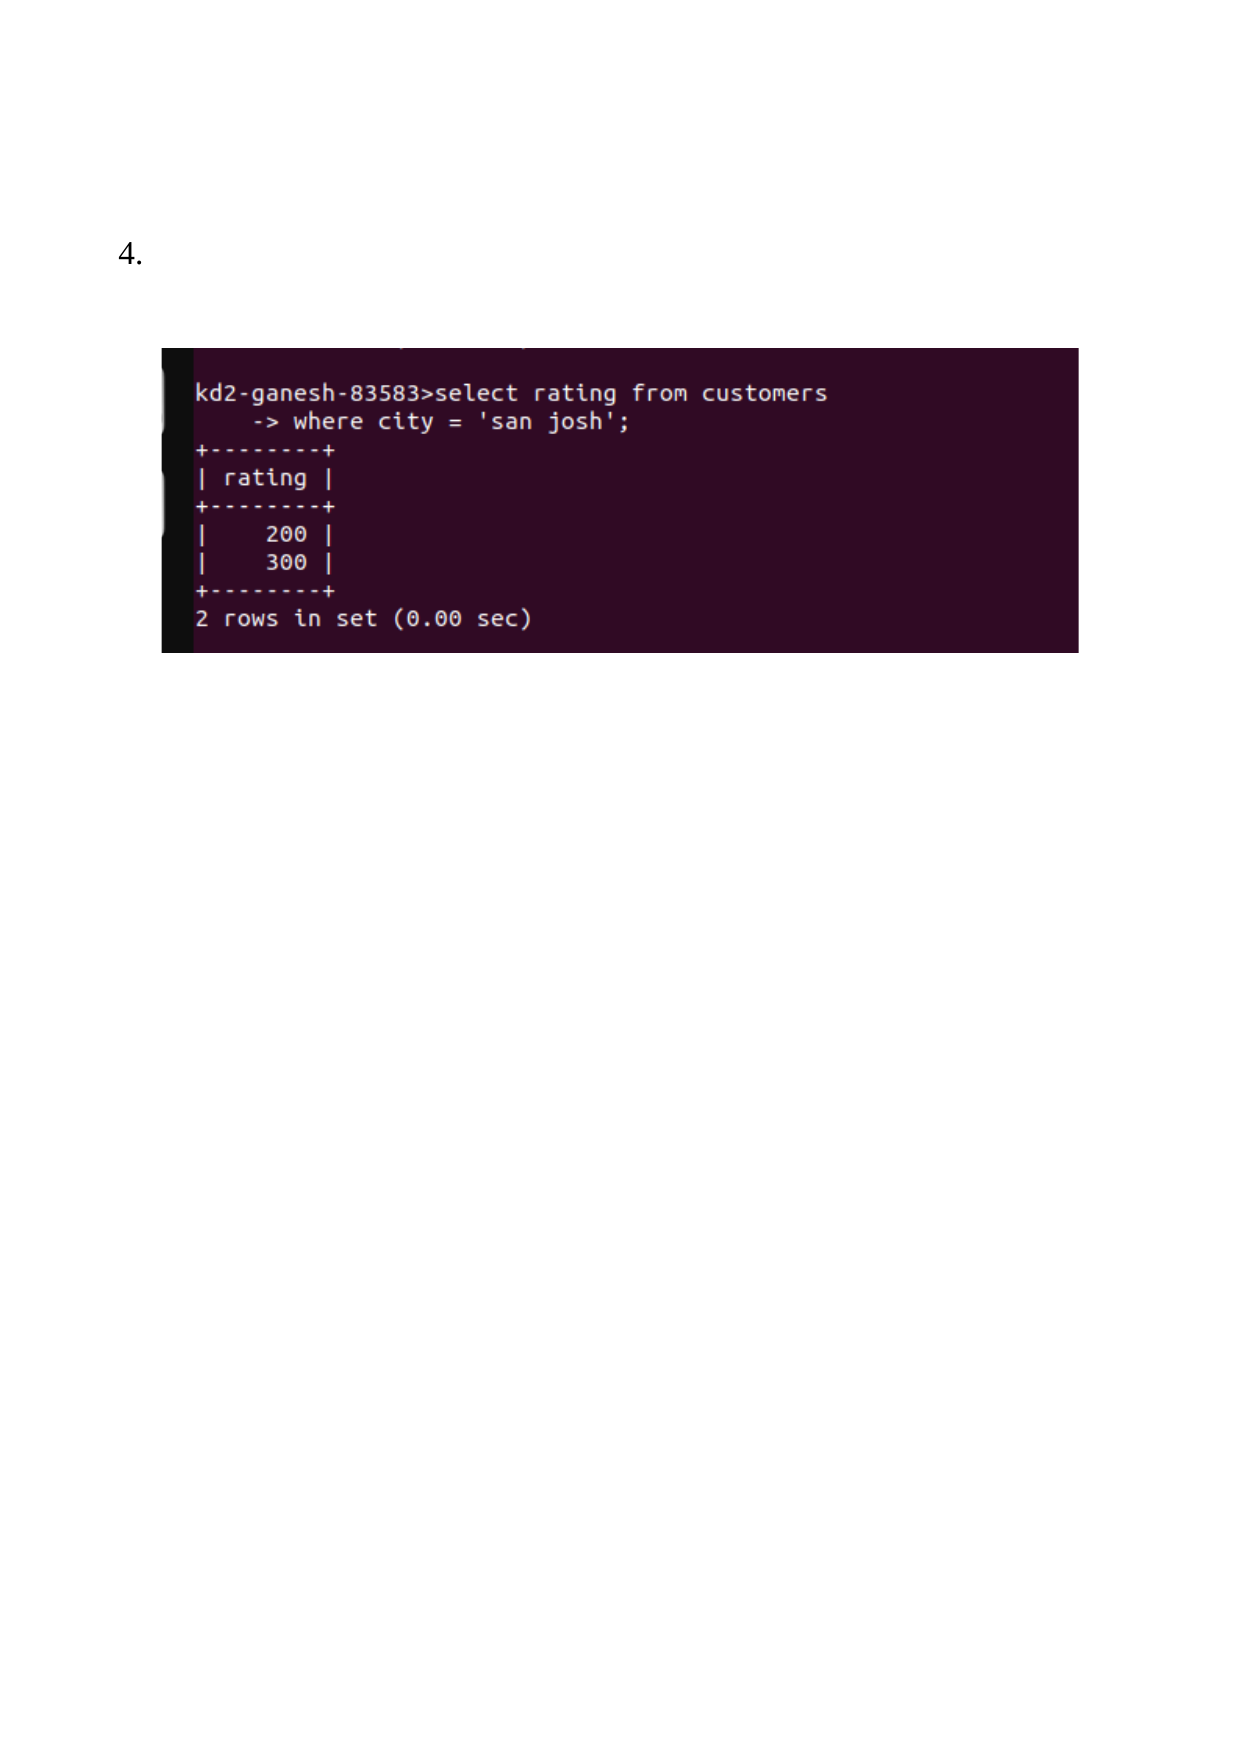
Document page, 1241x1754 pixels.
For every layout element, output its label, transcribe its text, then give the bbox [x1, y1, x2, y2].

text 4. [118, 233, 1122, 271]
picture [161, 348, 1079, 653]
